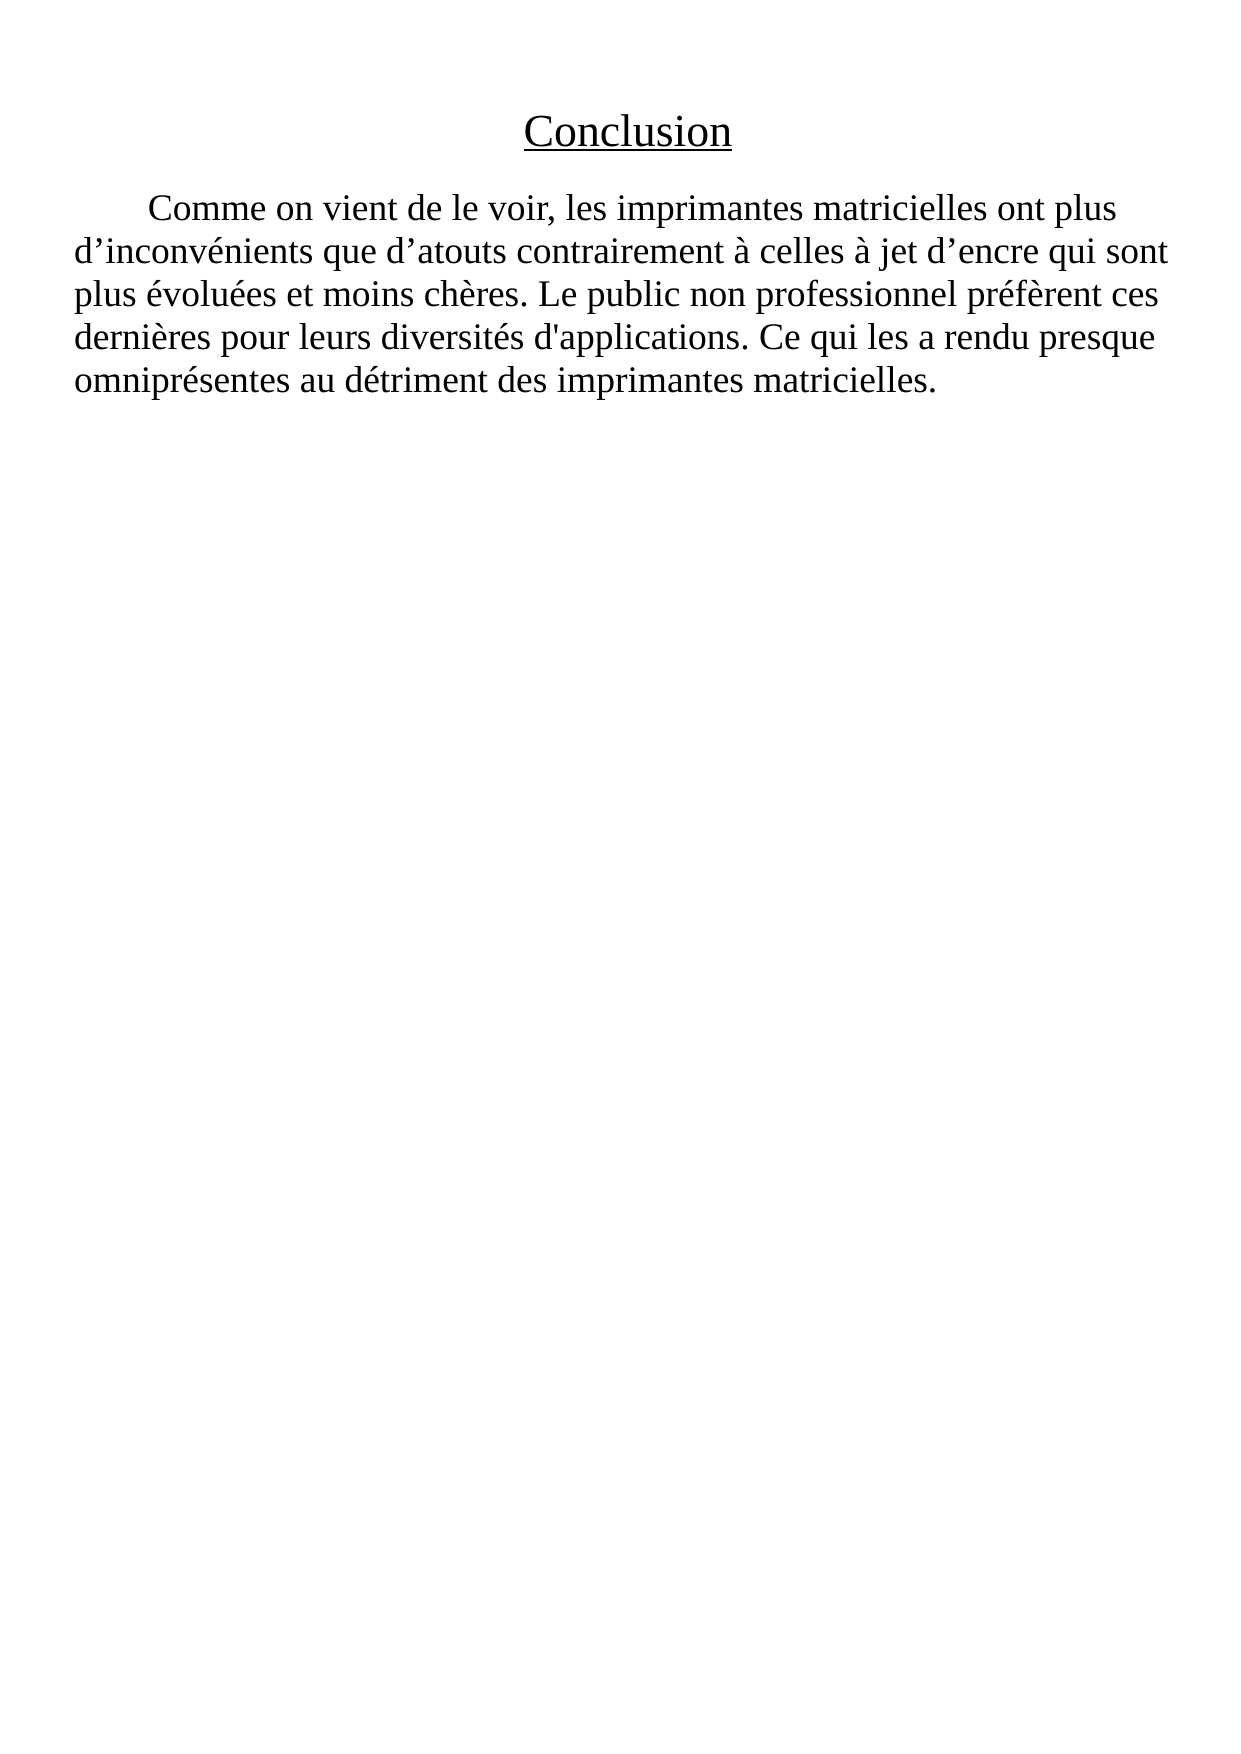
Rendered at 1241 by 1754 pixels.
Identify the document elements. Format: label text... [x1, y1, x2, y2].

text Conclusion [74, 103, 1181, 156]
text Comme on vient de le voir, les imprimantes matricielles ont plus d’inconvénients que d’atouts contrairement à celles à jet d’encre qui sont plus évoluées et moins chères. Le public non professionnel préfèrent ces dernières pour leurs diversités d'applications. Ce qui les a rendu presque omniprésentes au détriment des imprimantes matricielles. [74, 185, 1181, 401]
